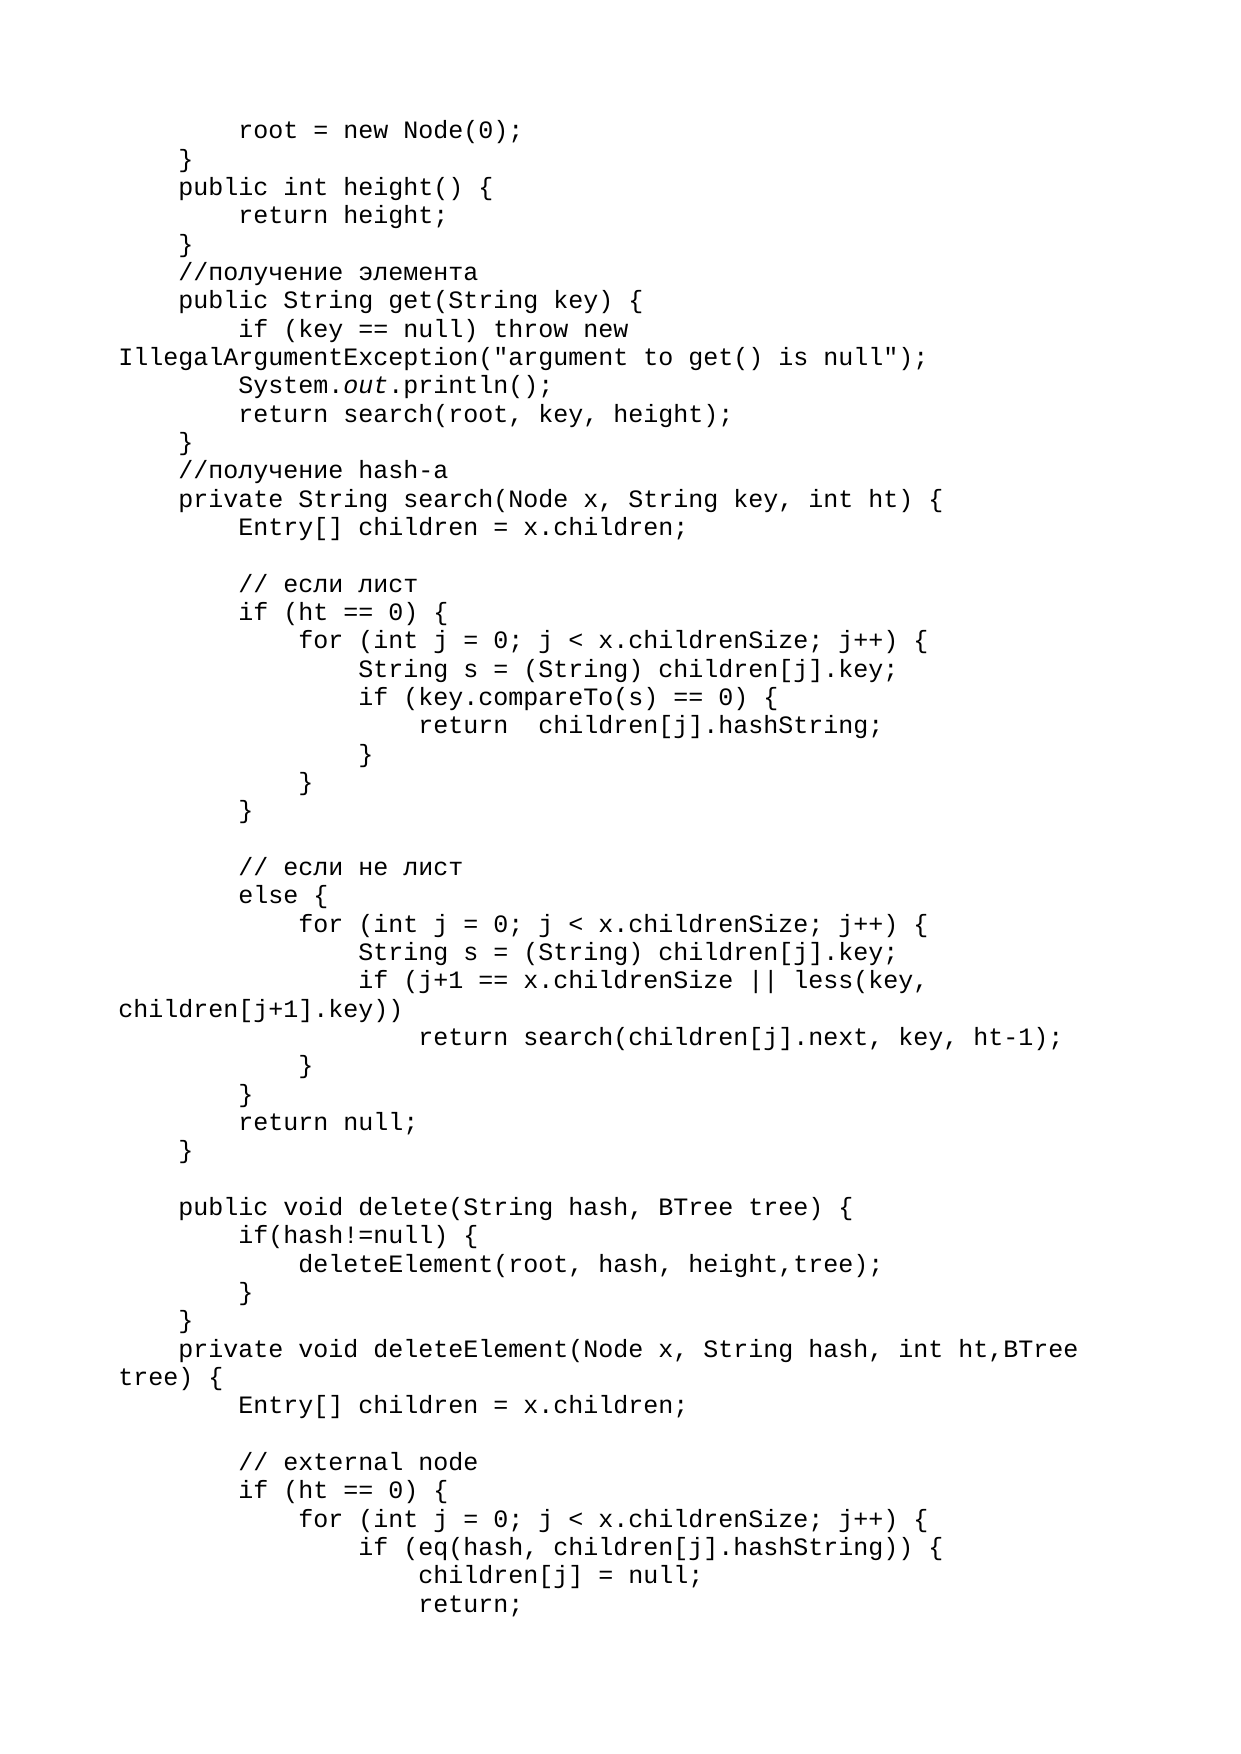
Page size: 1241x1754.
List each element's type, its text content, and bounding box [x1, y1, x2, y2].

text root = new Node(0); } public int height() { return height; } //получение элемента public String get(String key) { if (key == null) throw new IllegalArgumentException("argument to get() is null"); System.out.println(); return search(root, key, height); } //получение hash-а private String search(Node x, String key, int ht) { Entry[] children = x.children; // если лист if (ht == 0) { for (int j = 0; j < x.childrenSize; j++) { String s = (String) children[j].key; if (key.compareTo(s) == 0) { return children[j].hashString; } } } // если не лист else { for (int j = 0; j < x.childrenSize; j++) { String s = (String) children[j].key; if (j+1 == x.childrenSize || less(key, children[j+1].key)) return search(children[j].next, key, ht-1); } } return null; } public void delete(String hash, BTree tree) { if(hash!=null) { deleteElement(root, hash, height,tree); } } private void deleteElement(Node x, String hash, int ht,BTree tree) { Entry[] children = x.children; // external node if (ht == 0) { for (int j = 0; j < x.childrenSize; j++) { if (eq(hash, children[j].hashString)) { children[j] = null; return; [118, 118, 1122, 1620]
